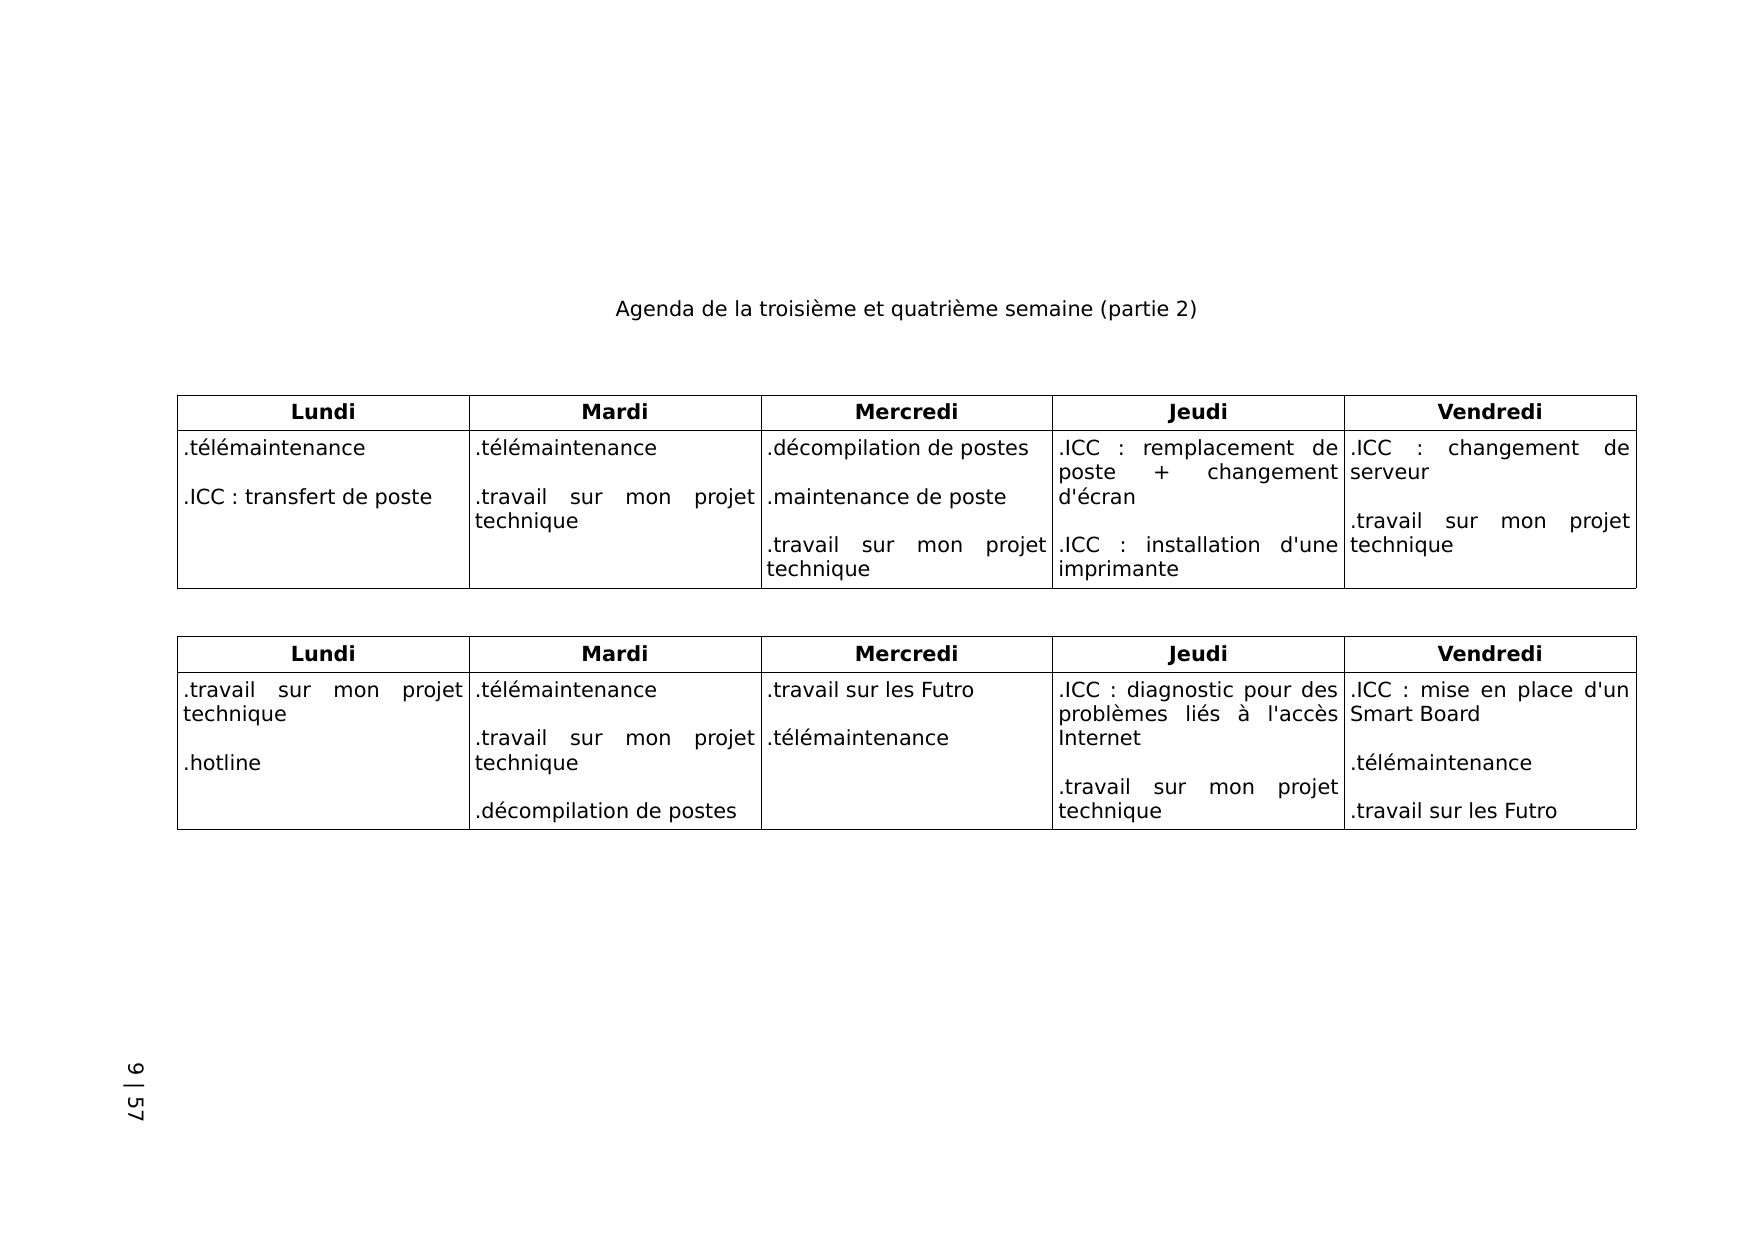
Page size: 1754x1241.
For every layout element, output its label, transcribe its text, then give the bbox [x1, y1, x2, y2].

table_header Vendredi [1345, 396, 1636, 430]
table_header Mercredi [762, 637, 1052, 672]
table_cell .ICC : mise en place d'un Smart Board .télémaintenance .travail sur les Futro [1345, 673, 1636, 829]
table_header Lundi [178, 637, 469, 672]
table_cell .travail sur mon projet technique .hotline [178, 673, 469, 829]
table_cell .télémaintenance .ICC : transfert de poste [178, 431, 469, 587]
table_cell .travail sur les Futro .télémaintenance [762, 673, 1052, 829]
table_header Vendredi [1345, 637, 1636, 672]
table_header Lundi [178, 396, 469, 430]
table_cell .ICC : remplacement de poste + changement d'écran .ICC : installation d'une imprimante [1053, 431, 1344, 587]
table_cell .télémaintenance .travail sur mon projet technique .décompilation de postes [470, 673, 761, 829]
table_header Jeudi [1053, 637, 1344, 672]
text Agenda de la troisième et quatrième semaine (partie 2) [177, 297, 1636, 321]
table_cell .ICC : changement de serveur .travail sur mon projet technique [1345, 431, 1636, 587]
table_header Jeudi [1053, 396, 1344, 430]
table_header Mercredi [762, 396, 1052, 430]
table_cell .télémaintenance .travail sur mon projet technique [470, 431, 761, 587]
table_cell .ICC : diagnostic pour des problèmes liés à l'accès Internet .travail sur mon projet technique [1053, 673, 1344, 829]
table_header Mardi [470, 637, 761, 672]
table_header Mardi [470, 396, 761, 430]
table_cell .décompilation de postes .maintenance de poste .travail sur mon projet technique [762, 431, 1052, 587]
